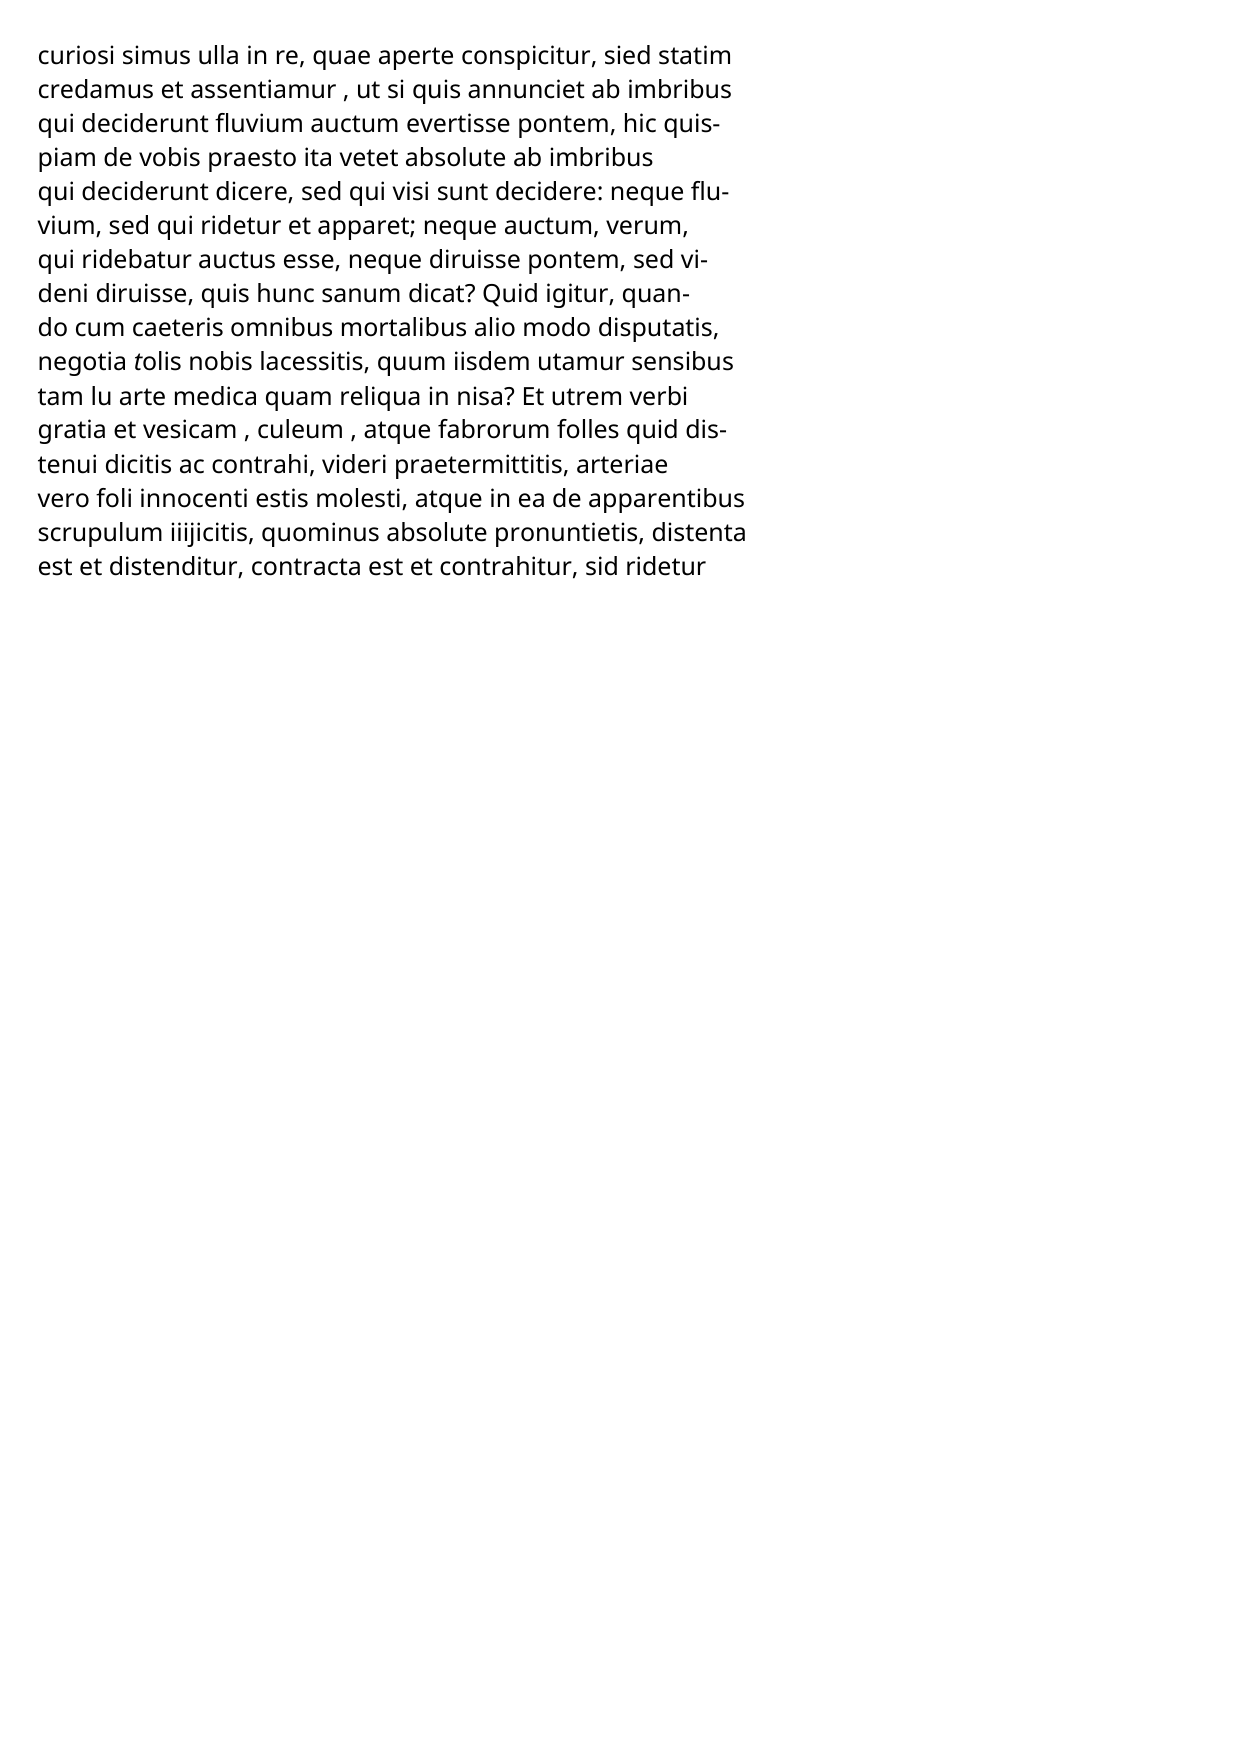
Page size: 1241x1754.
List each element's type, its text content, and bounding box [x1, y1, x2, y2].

text curiosi simus ulla in re, quae aperte conspicitur, sied statim credamus et assentiamur , ut si quis annunciet ab imbribus qui deciderunt fluvium auctum evertisse pontem, hic quis- piam de vobis praesto ita vetet absolute ab imbribus qui deciderunt dicere, sed qui visi sunt decidere: neque flu- vium, sed qui ridetur et apparet; neque auctum, verum, qui ridebatur auctus esse, neque diruisse pontem, sed vi- deni diruisse, quis hunc sanum dicat? Quid igitur, quan- do cum caeteris omnibus mortalibus alio modo disputatis, negotia tolis nobis lacessitis, quum iisdem utamur sensibus tam lu arte medica quam reliqua in nisa? Et utrem verbi gratia et vesicam , culeum , atque fabrorum folles quid dis- tenui dicitis ac contrahi, videri praetermittitis, arteriae vero foli innocenti estis molesti, atque in ea de apparentibus scrupulum iiijicitis, quominus absolute pronuntietis, distenta est et distenditur, contracta est et contrahitur, sid ridetur [37, 37, 1203, 582]
